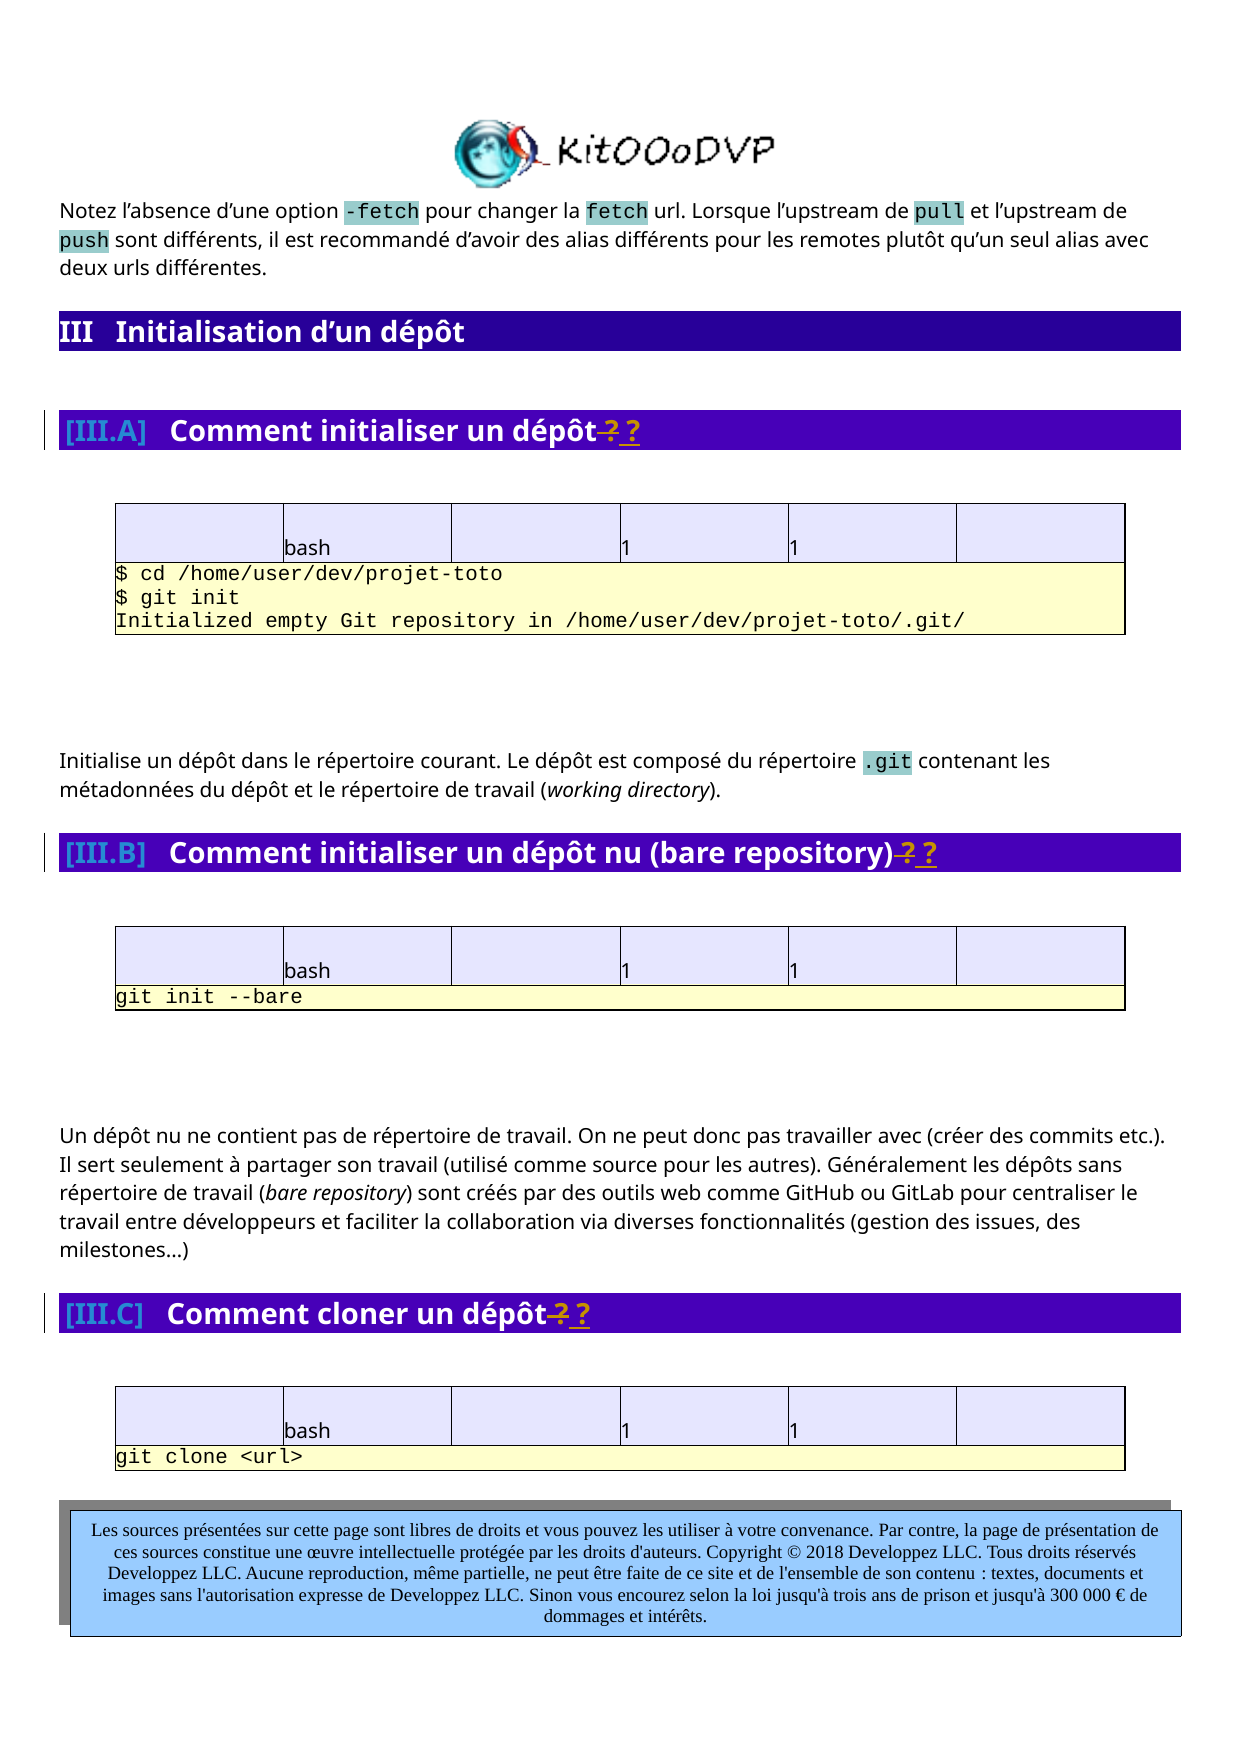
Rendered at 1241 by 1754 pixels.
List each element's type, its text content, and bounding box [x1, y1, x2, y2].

subtitle Initialisation d’un dépôt [59, 311, 1181, 351]
table_header bash [284, 927, 451, 984]
table_header 1 [789, 1387, 956, 1445]
table_header bash [284, 504, 451, 562]
table_header bash [284, 1387, 451, 1445]
table_header [116, 927, 283, 984]
table_header 1 [621, 504, 788, 562]
subtitle Comment initialiser un dépôt ? [59, 410, 1181, 450]
table_header [957, 927, 1124, 984]
text Un dépôt nu ne contient pas de répertoire de travail. On ne peut donc pas travailler avec (créer des commits etc.). Il sert seulement à partager son travail (utilisé comme source pour les autres). Généralement les dépôts sans répertoire de travail (bare repository) sont créés par des outils web comme GitHub ou GitLab pour centraliser le travail entre développeurs et faciliter la collaboration via diverses fonctionnalités (gestion des issues, des milestones…) [59, 1122, 1181, 1264]
table_header 1 [789, 504, 956, 562]
subtitle Comment cloner un dépôt ? [59, 1293, 1181, 1333]
picture [453, 118, 781, 191]
text Initialise un dépôt dans le répertoire courant. Le dépôt est composé du répertoire .git contenant les métadonnées du dépôt et le répertoire de travail (working directory). [59, 746, 1181, 803]
table_header [116, 1387, 283, 1445]
table_header [452, 504, 620, 562]
table_header [116, 504, 283, 562]
table_header [452, 927, 620, 984]
table_header 1 [789, 927, 956, 984]
text Notez l’absence d’une option -fetch pour changer la fetch url. Lorsque l’upstream de pull et l’upstream de push sont différents, il est recommandé d’avoir des alias différents pour les remotes plutôt qu’un seul alias avec deux urls différentes. [59, 196, 1181, 282]
table_header [957, 504, 1124, 562]
table_header 1 [621, 1387, 788, 1445]
table_header 1 [621, 927, 788, 984]
subtitle Comment initialiser un dépôt nu (bare repository) ? [59, 833, 1181, 872]
table_header [957, 1387, 1124, 1445]
table_header [452, 1387, 620, 1445]
